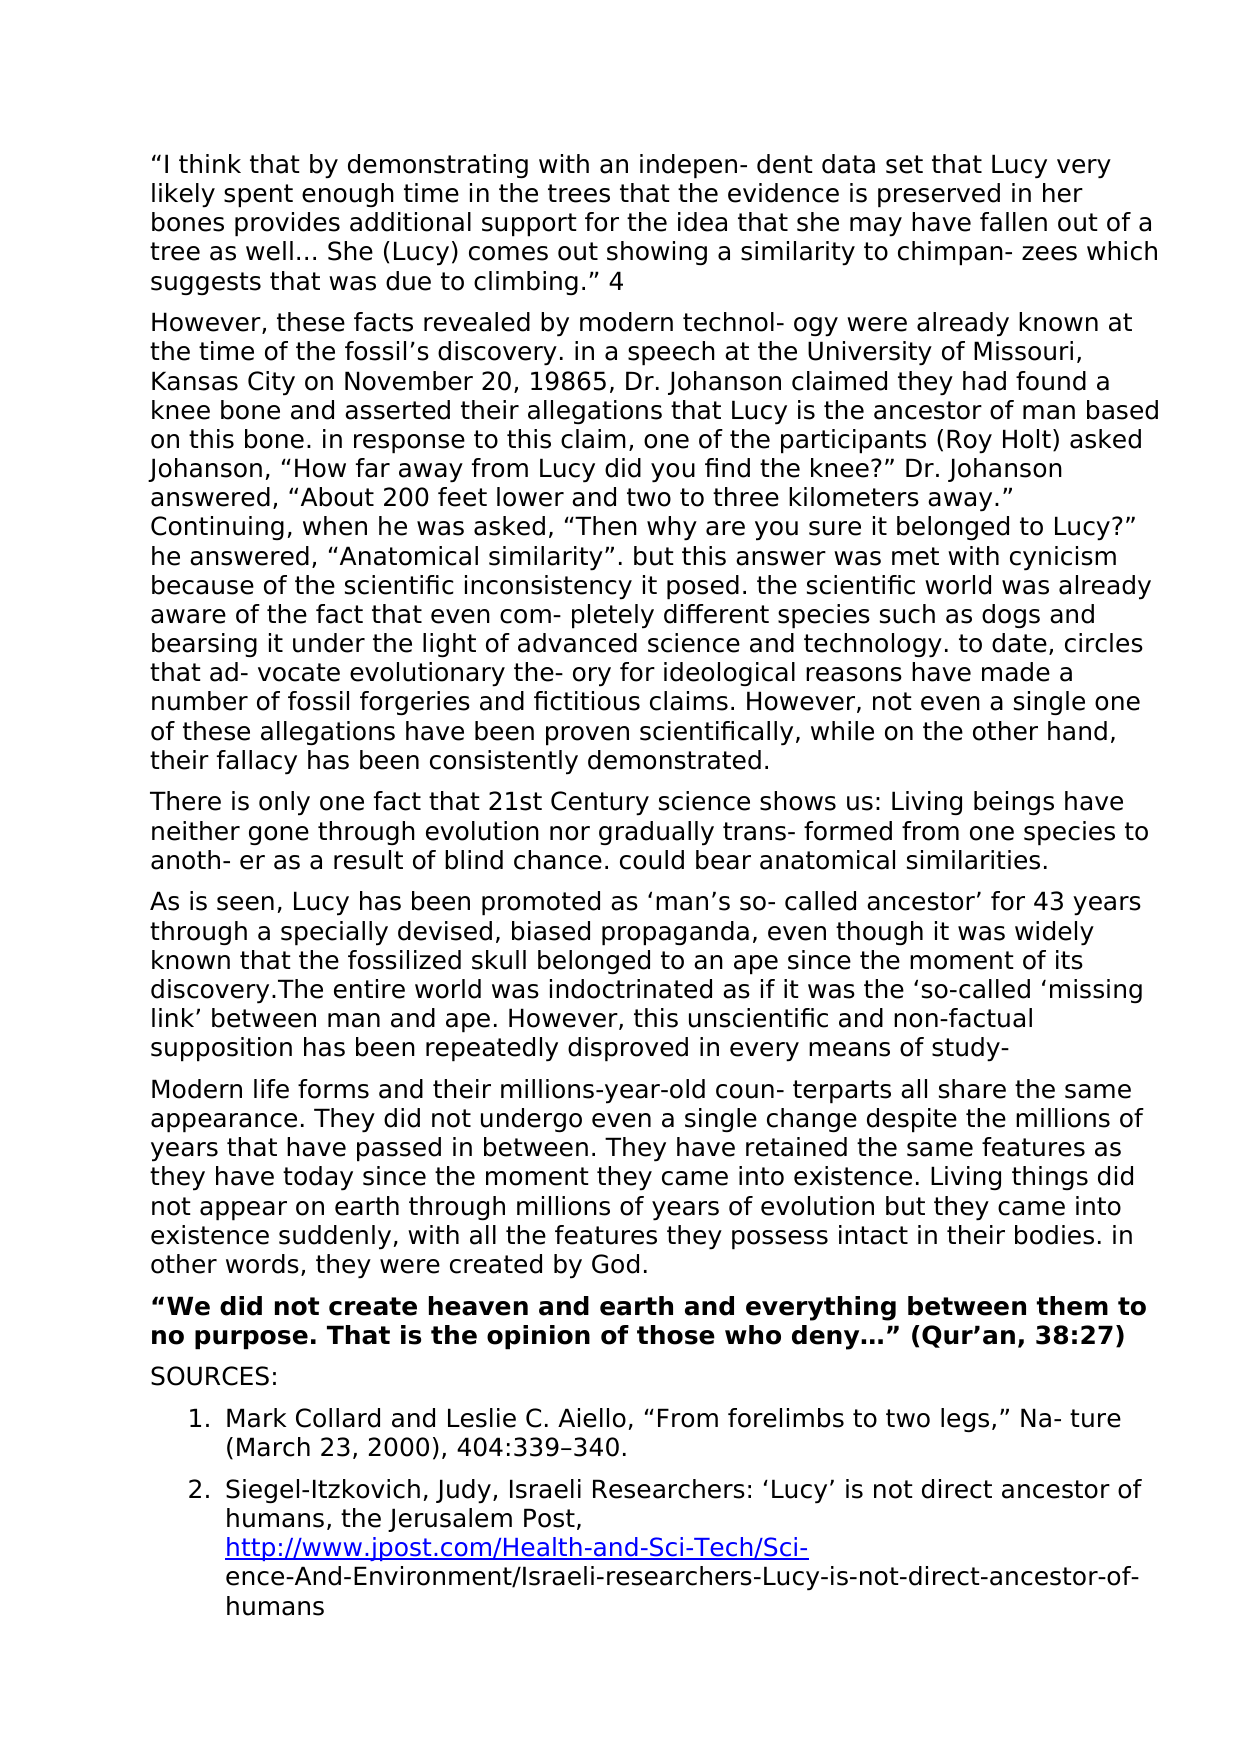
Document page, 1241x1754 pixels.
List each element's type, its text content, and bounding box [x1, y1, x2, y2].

list Siegel-Itzkovich, Judy, Israeli Researchers: ‘Lucy’ is not direct ancestor of humans, the Jerusalem Post, http://www.jpost.com/Health-and-Sci-Tech/Sci- ence-And-Environment/Israeli-researchers-Lucy-is-not-direct-ancestor-of-humans [187, 1475, 1165, 1621]
text However, these facts revealed by modern technol- ogy were already known at the time of the fossil’s discovery. in a speech at the University of Missouri, Kansas City on November 20, 19865, Dr. Johanson claimed they had found a knee bone and asserted their allegations that Lucy is the ancestor of man based on this bone. in response to this claim, one of the participants (Roy Holt) asked Johanson, “How far away from Lucy did you find the knee?” Dr. Johanson answered, “About 200 feet lower and two to three kilometers away.” Continuing, when he was asked, “Then why are you sure it belonged to Lucy?” he answered, “Anatomical similarity”. but this answer was met with cynicism because of the scientific inconsistency it posed. the scientific world was already aware of the fact that even com- pletely different species such as dogs and bearsing it under the light of advanced science and technology. to date, circles that ad- vocate evolutionary the- ory for ideological reasons have made a number of fossil forgeries and fictitious claims. However, not even a single one of these allegations have been proven scientifically, while on the other hand, their fallacy has been consistently demonstrated. [150, 308, 1165, 775]
list Mark Collard and Leslie C. Aiello, “From forelimbs to two legs,” Na- ture (March 23, 2000), 404:339–340. [187, 1404, 1165, 1462]
text Modern life forms and their millions-year-old coun- terparts all share the same appearance. They did not undergo even a single change despite the millions of years that have passed in between. They have retained the same features as they have today since the moment they came into existence. Living things did not appear on earth through millions of years of evolution but they came into existence suddenly, with all the features they possess intact in their bodies. in other words, they were created by God. [150, 1075, 1165, 1279]
text There is only one fact that 21st Century science shows us: Living beings have neither gone through evolution nor gradually trans- formed from one species to anoth- er as a result of blind chance. could bear anatomical similarities. [150, 787, 1165, 875]
text SOURCES: [150, 1362, 1165, 1392]
text “I think that by demonstrating with an indepen- dent data set that Lucy very likely spent enough time in the trees that the evidence is preserved in her bones provides additional support for the idea that she may have fallen out of a tree as well... She (Lucy) comes out showing a similarity to chimpan- zees which suggests that was due to climbing.” 4 [150, 150, 1165, 296]
text As is seen, Lucy has been promoted as ‘man’s so- called ancestor’ for 43 years through a specially devised, biased propaganda, even though it was widely known that the fossilized skull belonged to an ape since the moment of its discovery.The entire world was indoctrinated as if it was the ‘so-called ‘missing link’ between man and ape. However, this unscientific and non-factual supposition has been repeatedly disproved in every means of study- [150, 887, 1165, 1062]
text “We did not create heaven and earth and everything between them to no purpose. That is the opinion of those who deny…” (Qur’an, 38:27) [150, 1292, 1165, 1350]
